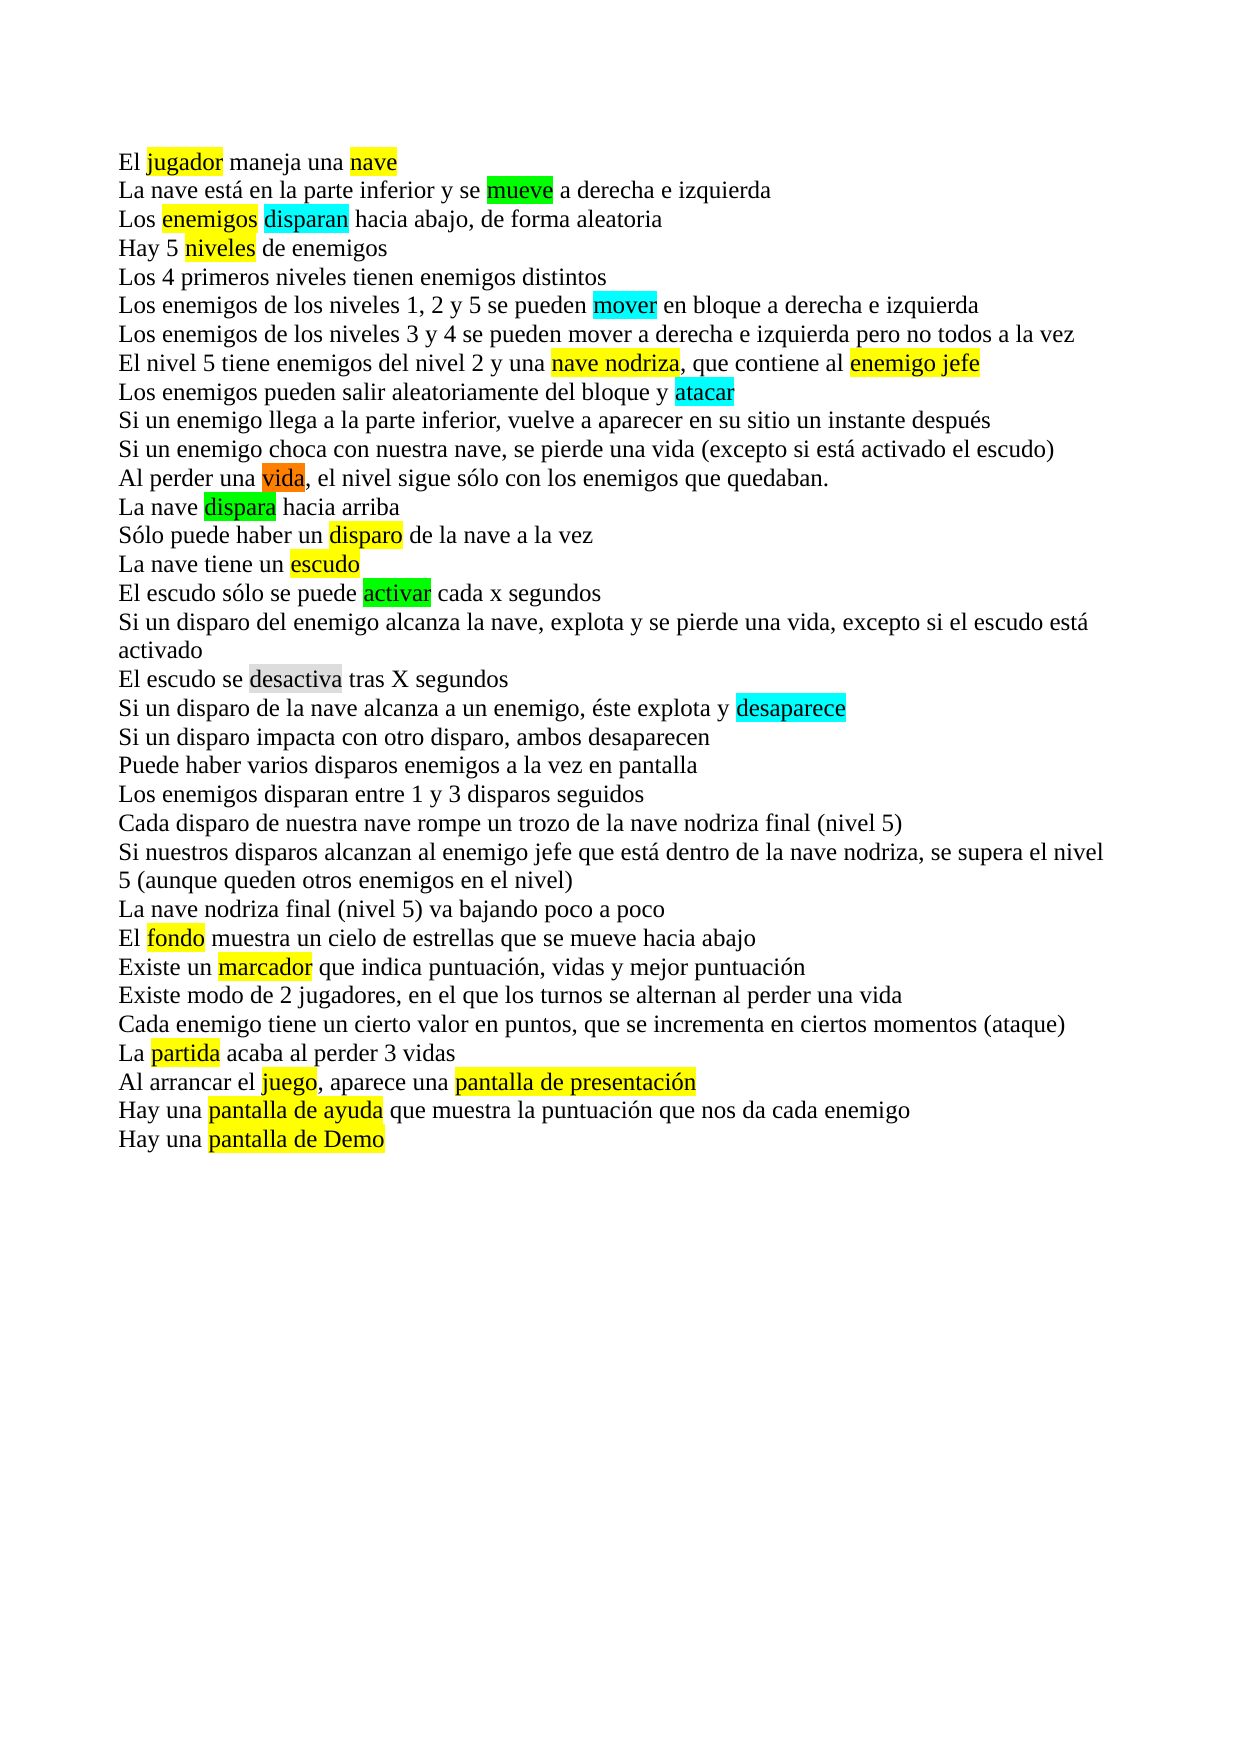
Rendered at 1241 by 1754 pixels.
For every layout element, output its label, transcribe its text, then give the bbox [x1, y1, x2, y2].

text Si un disparo impacta con otro disparo, ambos desaparecen [118, 722, 1122, 751]
text La nave nodriza final (nivel 5) va bajando poco a poco [118, 894, 1122, 923]
text Si un disparo del enemigo alcanza la nave, explota y se pierde una vida, excepto si el escudo está activado [118, 607, 1122, 664]
text Existe un marcador que indica puntuación, vidas y mejor puntuación [118, 952, 1122, 981]
text La nave dispara hacia arriba [118, 492, 1122, 521]
text La partida acaba al perder 3 vidas [118, 1038, 1122, 1067]
text Hay una pantalla de Demo [118, 1124, 1122, 1153]
text Puede haber varios disparos enemigos a la vez en pantalla [118, 751, 1122, 779]
text Al perder una vida, el nivel sigue sólo con los enemigos que quedaban. [118, 463, 1122, 492]
text Cada disparo de nuestra nave rompe un trozo de la nave nodriza final (nivel 5) [118, 808, 1122, 837]
text Existe modo de 2 jugadores, en el que los turnos se alternan al perder una vida [118, 981, 1122, 1009]
text Los enemigos de los niveles 3 y 4 se pueden mover a derecha e izquierda pero no todos a la vez [118, 319, 1122, 348]
text El nivel 5 tiene enemigos del nivel 2 y una nave nodriza, que contiene al enemigo jefe [118, 348, 1122, 377]
text La nave está en la parte inferior y se mueve a derecha e izquierda [118, 176, 1122, 204]
text Si un enemigo choca con nuestra nave, se pierde una vida (excepto si está activado el escudo) [118, 434, 1122, 463]
text Hay 5 niveles de enemigos [118, 233, 1122, 262]
text Los enemigos de los niveles 1, 2 y 5 se pueden mover en bloque a derecha e izquierda [118, 291, 1122, 319]
text Si un enemigo llega a la parte inferior, vuelve a aparecer en su sitio un instante después [118, 406, 1122, 434]
text Si un disparo de la nave alcanza a un enemigo, éste explota y desaparece [118, 693, 1122, 722]
text Al arrancar el juego, aparece una pantalla de presentación [118, 1067, 1122, 1096]
text La nave tiene un escudo [118, 549, 1122, 578]
text Hay una pantalla de ayuda que muestra la puntuación que nos da cada enemigo [118, 1096, 1122, 1124]
text Cada enemigo tiene un cierto valor en puntos, que se incrementa en ciertos momentos (ataque) [118, 1009, 1122, 1038]
text El fondo muestra un cielo de estrellas que se mueve hacia abajo [118, 923, 1122, 952]
text Los enemigos disparan entre 1 y 3 disparos seguidos [118, 779, 1122, 808]
text El escudo sólo se puede activar cada x segundos [118, 578, 1122, 607]
text Los enemigos pueden salir aleatoriamente del bloque y atacar [118, 377, 1122, 406]
text Sólo puede haber un disparo de la nave a la vez [118, 521, 1122, 549]
text Los enemigos disparan hacia abajo, de forma aleatoria [118, 204, 1122, 233]
text Si nuestros disparos alcanzan al enemigo jefe que está dentro de la nave nodriza, se supera el nivel 5 (aunque queden otros enemigos en el nivel) [118, 837, 1122, 894]
text El escudo se desactiva tras X segundos [118, 664, 1122, 693]
text Los 4 primeros niveles tienen enemigos distintos [118, 262, 1122, 291]
text El jugador maneja una nave [118, 147, 1122, 176]
